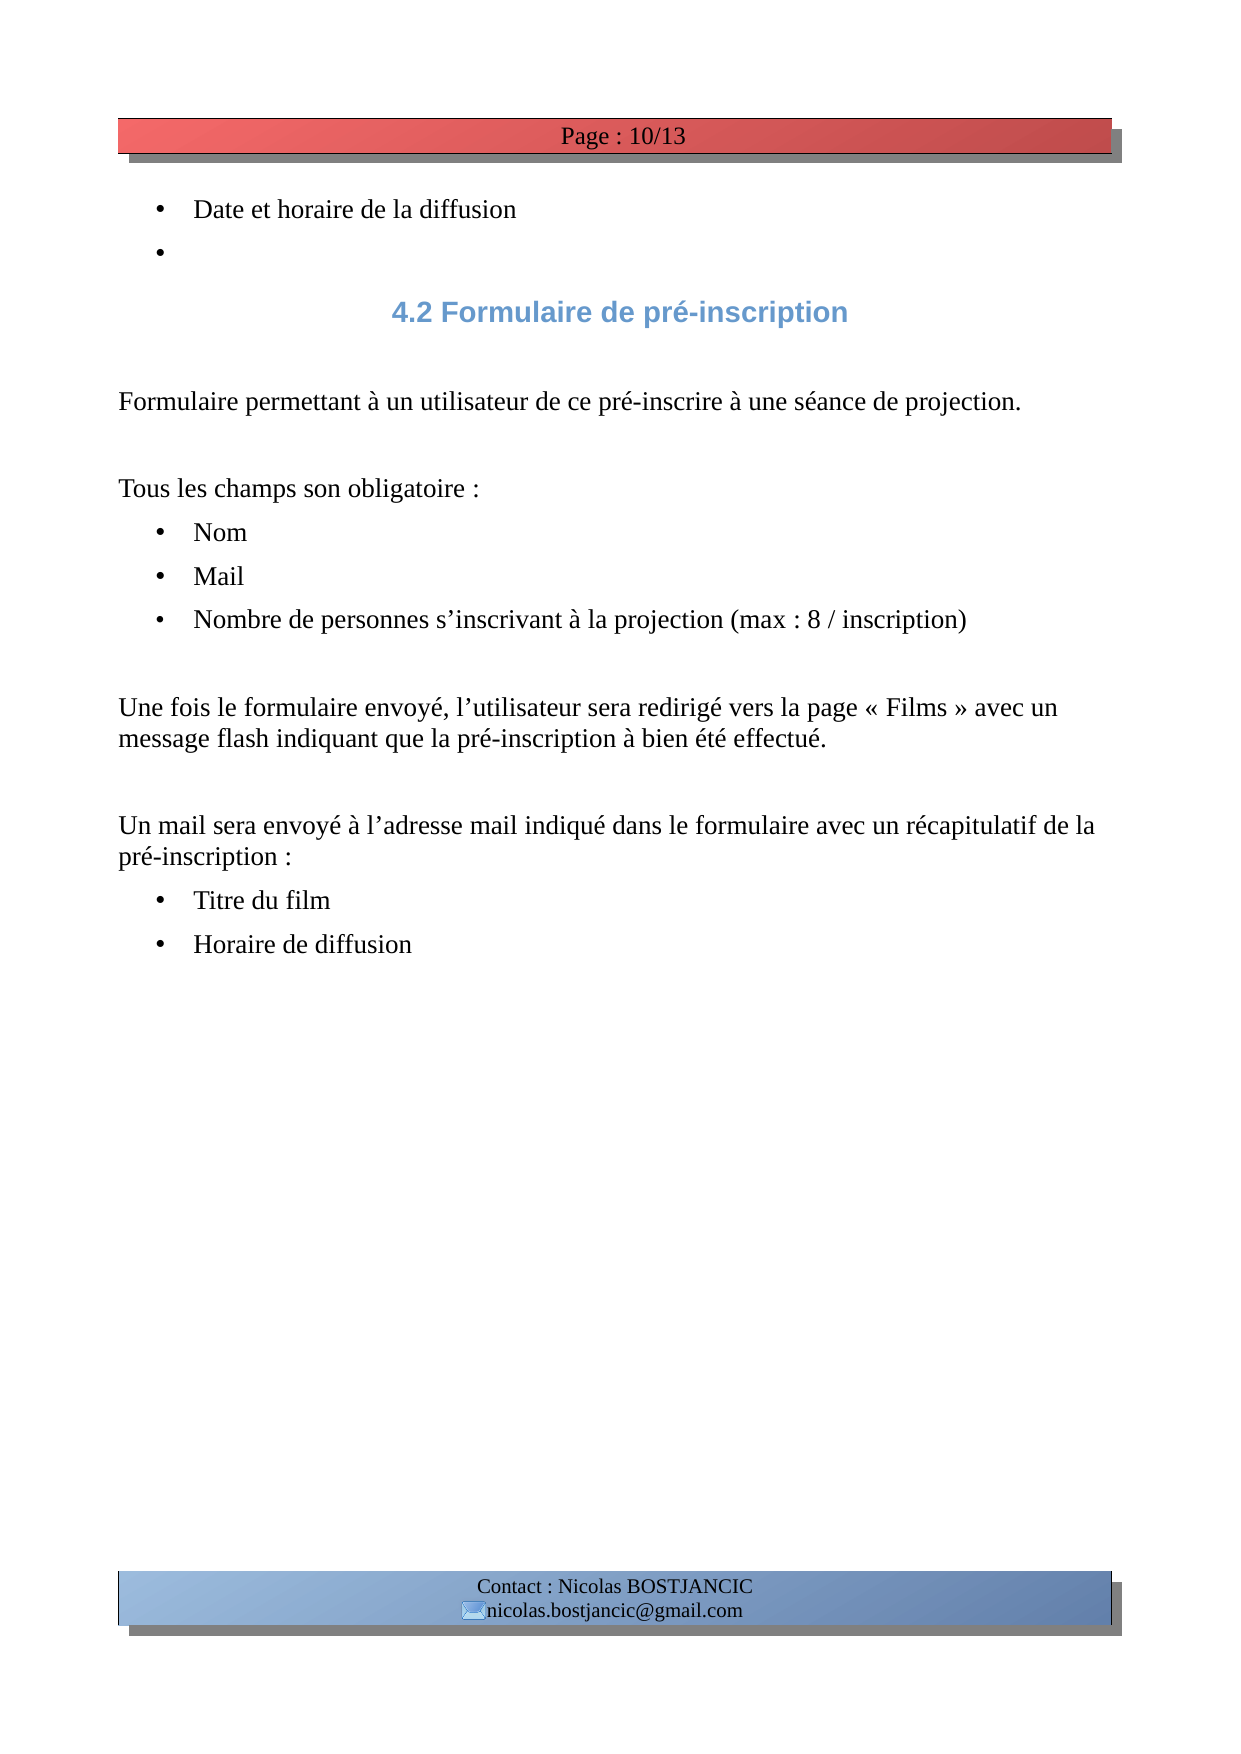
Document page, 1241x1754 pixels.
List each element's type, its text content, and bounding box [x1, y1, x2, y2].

text Formulaire permettant à un utilisateur de ce pré-inscrire à une séance de projection. [118, 385, 1122, 416]
text Un mail sera envoyé à l’adresse mail indiqué dans le formulaire avec un récapitulatif de la pré-inscription : [118, 809, 1122, 871]
list Titre du film [156, 884, 1122, 915]
text Tous les champs son obligatoire : [118, 472, 1122, 503]
list Horaire de diffusion [156, 928, 1122, 959]
subtitle 4.2 Formulaire de pré-inscription [118, 295, 1122, 329]
list Nom [156, 516, 1122, 547]
list Date et horaire de la diffusion [156, 193, 1122, 224]
list Mail [156, 560, 1122, 591]
text Une fois le formulaire envoyé, l’utilisateur sera redirigé vers la page « Films » avec un message flash indiquant que la pré-inscription à bien été effectué. [118, 691, 1122, 753]
list Nombre de personnes s’inscrivant à la projection (max : 8 / inscription) [156, 603, 1122, 634]
